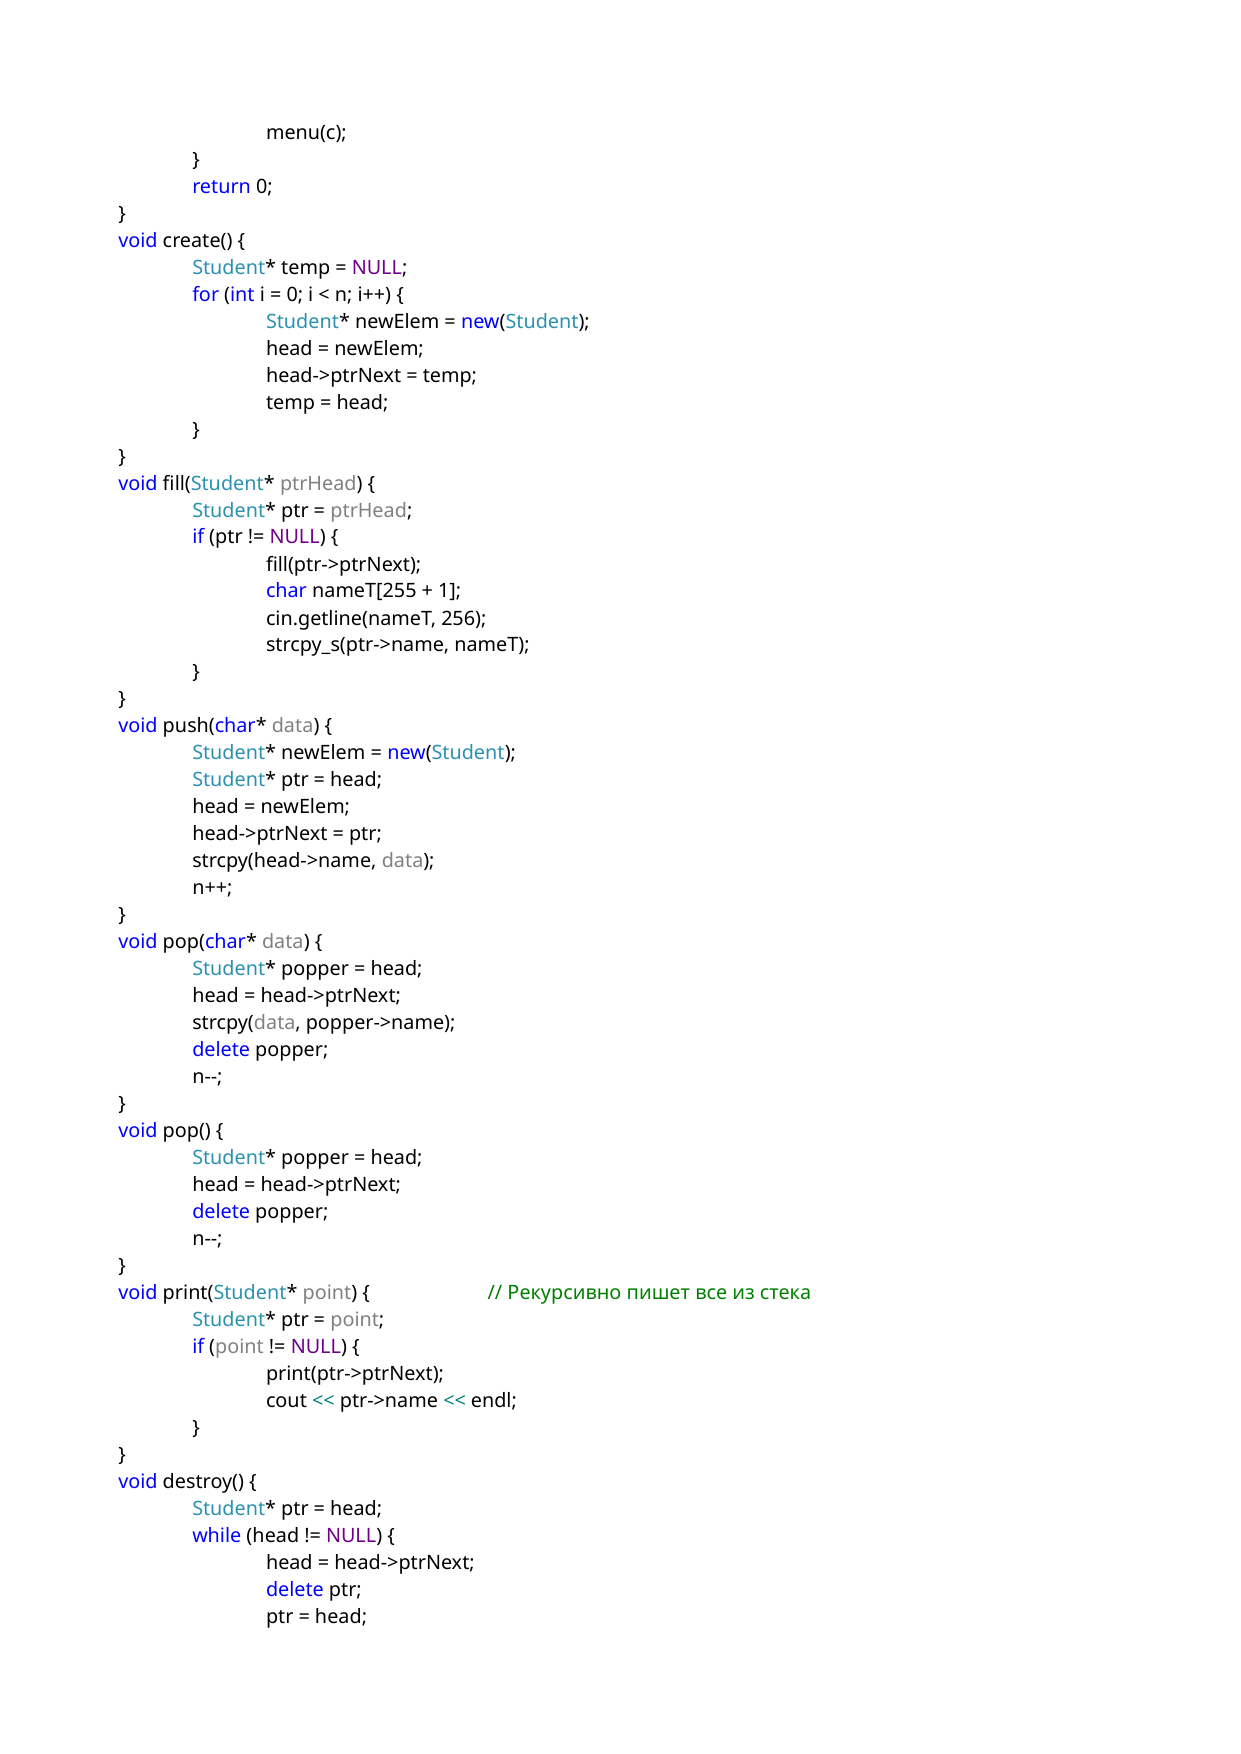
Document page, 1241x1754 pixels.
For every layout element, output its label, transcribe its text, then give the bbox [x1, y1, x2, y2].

text n--; [118, 1062, 1122, 1089]
text } [118, 685, 1122, 712]
text head->ptrNext = temp; [118, 361, 1122, 388]
text } [118, 199, 1122, 226]
text cout << ptr->name << endl; [118, 1386, 1122, 1413]
text } [118, 145, 1122, 172]
text for (int i = 0; i < n; i++) { [118, 280, 1122, 307]
text n--; [118, 1224, 1122, 1251]
text Student* popper = head; [118, 954, 1122, 981]
text return 0; [118, 172, 1122, 199]
text void push(char* data) { [118, 712, 1122, 739]
text head = newElem; [118, 334, 1122, 361]
text void pop() { [118, 1116, 1122, 1143]
text cin.getline(nameT, 256); [118, 604, 1122, 631]
text if (point != NULL) { [118, 1332, 1122, 1359]
text temp = head; [118, 388, 1122, 415]
text menu(c); [118, 118, 1122, 145]
text void destroy() { [118, 1467, 1122, 1494]
text if (ptr != NULL) { [118, 523, 1122, 550]
text ptr = head; [118, 1602, 1122, 1629]
text head = head->ptrNext; [118, 981, 1122, 1008]
text Student* ptr = head; [118, 1494, 1122, 1521]
text Student* newElem = new(Student); [118, 307, 1122, 334]
text } [118, 901, 1122, 927]
text head = head->ptrNext; [118, 1170, 1122, 1197]
text Student* ptr = head; [118, 766, 1122, 793]
text delete popper; [118, 1035, 1122, 1062]
text } [118, 1089, 1122, 1116]
text } [118, 442, 1122, 469]
text strcpy(head->name, data); [118, 847, 1122, 873]
text Student* newElem = new(Student); [118, 739, 1122, 766]
text } [118, 658, 1122, 685]
text strcpy_s(ptr->name, nameT); [118, 631, 1122, 658]
text } [118, 1413, 1122, 1440]
text delete popper; [118, 1197, 1122, 1224]
text head->ptrNext = ptr; [118, 819, 1122, 847]
text void pop(char* data) { [118, 927, 1122, 954]
text } [118, 1251, 1122, 1278]
text void create() { [118, 226, 1122, 253]
text n++; [118, 873, 1122, 901]
text delete ptr; [118, 1575, 1122, 1602]
text Student* temp = NULL; [118, 253, 1122, 280]
text while (head != NULL) { [118, 1521, 1122, 1548]
text char nameT[255 + 1]; [118, 577, 1122, 604]
text head = head->ptrNext; [118, 1548, 1122, 1575]
text Student* popper = head; [118, 1143, 1122, 1170]
text void print(Student* point) { // Рекурсивно пишет все из стека [118, 1278, 1122, 1305]
text Student* ptr = point; [118, 1305, 1122, 1332]
text fill(ptr->ptrNext); [118, 550, 1122, 577]
text print(ptr->ptrNext); [118, 1359, 1122, 1386]
text head = newElem; [118, 793, 1122, 819]
text Student* ptr = ptrHead; [118, 496, 1122, 523]
text void fill(Student* ptrHead) { [118, 469, 1122, 496]
text } [118, 1440, 1122, 1467]
text } [118, 415, 1122, 442]
text strcpy(data, popper->name); [118, 1008, 1122, 1035]
